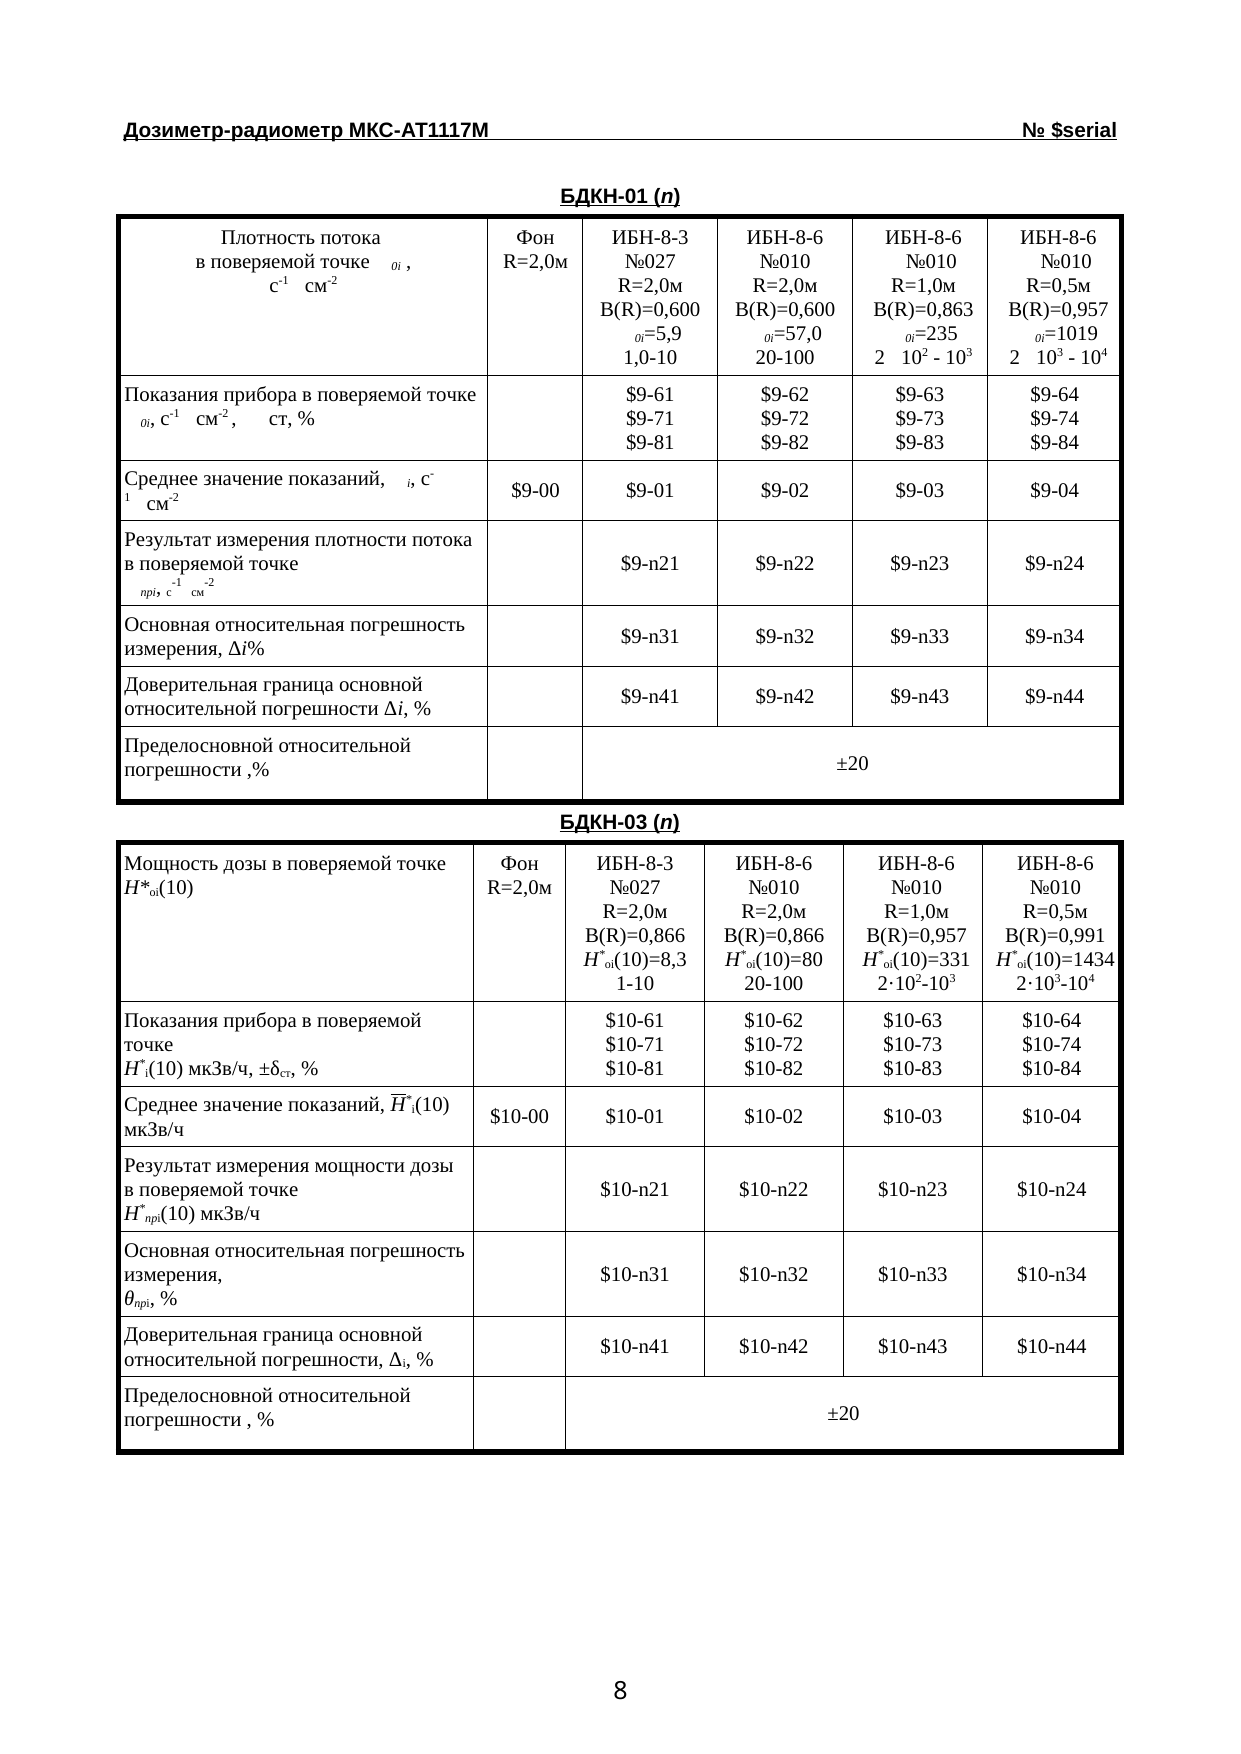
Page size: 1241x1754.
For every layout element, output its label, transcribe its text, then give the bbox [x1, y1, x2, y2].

table_cell $10-04 [983, 1087, 1118, 1146]
table_cell $9-63 $9-73 $9-83 [853, 376, 987, 459]
table_cell $9-n34 [988, 606, 1119, 666]
table_cell $9-04 [988, 461, 1119, 520]
table_cell Доверительная граница основной относительной погрешности Δi, % [121, 667, 487, 726]
table_cell $9-03 [853, 461, 987, 520]
table_cell $10-n24 [983, 1147, 1118, 1231]
table_cell $10-n34 [983, 1232, 1118, 1316]
table_cell [488, 521, 582, 605]
table_cell $10-n42 [705, 1317, 843, 1376]
table_cell $9-00 [488, 461, 582, 520]
table_cell ИБН-8-6 №010 R=1,0м B(R)=0,863 0i=235 2102 - 103 [853, 219, 987, 375]
table_cell $10-n32 [705, 1232, 843, 1316]
table_cell Результат измерения плотности потока в поверяемой точке npi, с-1см-2 [121, 521, 487, 605]
table_cell ИБН-8-3 №027 R=2,0м B(R)=0,600 0i=5,9 1,0-10 [583, 219, 717, 375]
table_cell Среднее значение показаний, H*i(10) мкЗв/ч [121, 1087, 473, 1146]
table_cell $9-02 [718, 461, 852, 520]
table_cell $9-n21 [583, 521, 717, 605]
table_cell $10-00 [474, 1087, 565, 1146]
table_cell $10-64 $10-74 $10-84 [983, 1002, 1118, 1086]
table_cell [474, 1147, 565, 1231]
table_cell $10-62 $10-72 $10-82 [705, 1002, 843, 1086]
table_cell $9-62 $9-72 $9-82 [718, 376, 852, 459]
table_cell Показания прибора в поверяемой точке 0i, с-1см-2 ,ст, % [121, 376, 487, 459]
table_cell Основная относительная погрешность измерения, Δi% [121, 606, 487, 666]
table_cell $9-61 $9-71 $9-81 [583, 376, 717, 459]
table_cell [488, 376, 582, 459]
table_cell $10-n21 [566, 1147, 704, 1231]
table_cell Доверительная граница основной относительной погрешности, Δi, % [121, 1317, 473, 1376]
table_cell ±20 [566, 1377, 1118, 1449]
table_cell Плотность потока в поверяемой точке 0i , с-1см-2 [121, 219, 487, 375]
table_cell $10-01 [566, 1087, 704, 1146]
table_cell $10-03 [844, 1087, 982, 1146]
table_header БДКН-03 (n) [118, 805, 1121, 840]
table_cell $10-02 [705, 1087, 843, 1146]
table_cell $10-n41 [566, 1317, 704, 1376]
table_cell ИБН-8-3 №027 R=2,0м B(R)=0,866 H*oi(10)=8,3 1-10 [566, 845, 704, 1001]
table_cell Показания прибора в поверяемой точке H*i(10) мкЗв/ч, ±δст, % [121, 1002, 473, 1086]
table_cell $9-n23 [853, 521, 987, 605]
table_cell ±20 [583, 727, 1119, 799]
table_cell $10-63 $10-73 $10-83 [844, 1002, 982, 1086]
table_cell $9-n43 [853, 667, 987, 726]
table_cell [488, 667, 582, 726]
table_cell Мощность дозы в поверяемой точке H*oi(10) [121, 845, 473, 1001]
table_cell $10-n22 [705, 1147, 843, 1231]
table_cell $9-n33 [853, 606, 987, 666]
table_cell $9-n22 [718, 521, 852, 605]
table_cell $9-01 [583, 461, 717, 520]
table_cell $10-n23 [844, 1147, 982, 1231]
table_cell ИБН-8-6 №010 R=0,5м B(R)=0,957 0i=1019 2103 - 104 [988, 219, 1119, 375]
table_cell [474, 1002, 565, 1086]
table_cell $10-61 $10-71 $10-81 [566, 1002, 704, 1086]
table_cell $9-64 $9-74 $9-84 [988, 376, 1119, 459]
table_cell $9-n42 [718, 667, 852, 726]
table_cell [488, 727, 582, 799]
table_cell Среднее значение показаний, i, с-1см-2 [121, 461, 487, 520]
table_cell Фон R=2,0м [488, 219, 582, 375]
table_cell $9-n32 [718, 606, 852, 666]
table_cell $9-n24 [988, 521, 1119, 605]
table_cell $10-n31 [566, 1232, 704, 1316]
table_cell ИБН-8-6 №010 R=0,5м B(R)=0,991 H*oi(10)=1434 2·103-104 [983, 845, 1118, 1001]
table_cell $9-n41 [583, 667, 717, 726]
table_cell ИБН-8-6 №010 R=1,0м B(R)=0,957 H*oi(10)=331 2·102-103 [844, 845, 982, 1001]
table_cell $10-n43 [844, 1317, 982, 1376]
table_cell ИБН-8-6 №010 R=2,0м B(R)=0,866 H*oi(10)=80 20-100 [705, 845, 843, 1001]
table_cell [488, 606, 582, 666]
table_cell Пределосновной относительной погрешности ,% [121, 727, 487, 799]
table_cell Результат измерения мощности дозы в поверяемой точке H*прi(10) мкЗв/ч [121, 1147, 473, 1231]
table_cell Основная относительная погрешность измерения, θпрi, % [121, 1232, 473, 1316]
table_cell Фон R=2,0м [474, 845, 565, 1001]
table_cell Пределосновной относительной погрешности , % [121, 1377, 473, 1449]
table_cell $9-n31 [583, 606, 717, 666]
table_cell [474, 1377, 565, 1449]
table_cell $10-n44 [983, 1317, 1118, 1376]
table_header БДКН-01 (n) [118, 179, 1122, 214]
table_cell [474, 1317, 565, 1376]
table_cell $9-n44 [988, 667, 1119, 726]
table_cell ИБН-8-6 №010 R=2,0м B(R)=0,600 0i=57,0 20-100 [718, 219, 852, 375]
table_cell [474, 1232, 565, 1316]
table_cell $10-n33 [844, 1232, 982, 1316]
